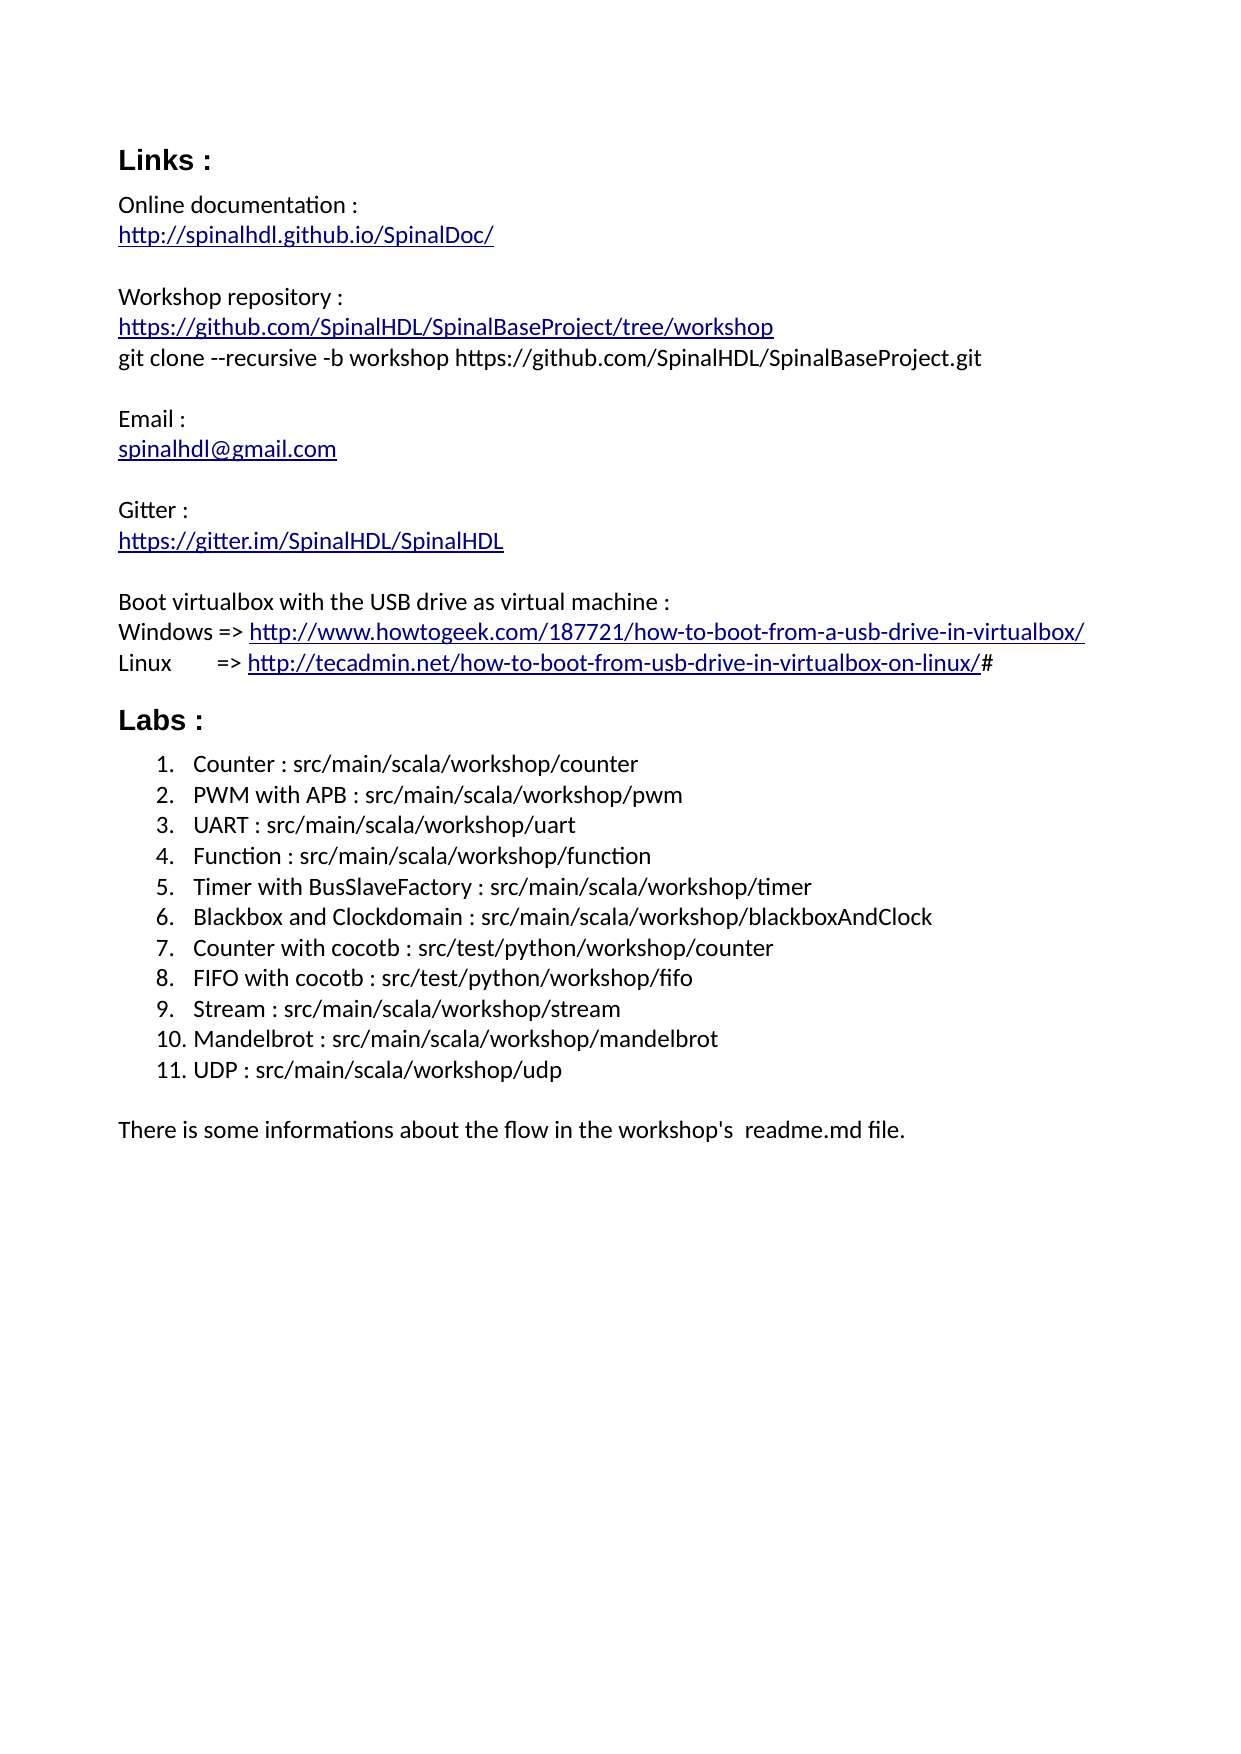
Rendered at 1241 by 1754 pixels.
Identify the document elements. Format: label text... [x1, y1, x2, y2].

list Counter with cocotb : src/test/python/workshop/counter [156, 932, 1122, 962]
list Mandelbrot : src/main/scala/workshop/mandelbrot [156, 1023, 1122, 1054]
list UART : src/main/scala/workshop/uart [156, 809, 1122, 840]
text spinalhdl@gmail.com [118, 433, 1122, 464]
text Gitter : [118, 494, 1122, 525]
list Timer with BusSlaveFactory : src/main/scala/workshop/timer [156, 871, 1122, 901]
list Counter : src/main/scala/workshop/counter [156, 748, 1122, 779]
text Workshop repository : [118, 281, 1122, 311]
text http://spinalhdl.github.io/SpinalDoc/ [118, 220, 1122, 250]
list Blackbox and Clockdomain : src/main/scala/workshop/blackboxAndClock [156, 901, 1122, 932]
text Email : [118, 403, 1122, 433]
subtitle Links : [118, 143, 1122, 177]
text Online documentation : [118, 189, 1122, 220]
list Function : src/main/scala/workshop/function [156, 840, 1122, 871]
text git clone --recursive -b workshop https://github.com/SpinalHDL/SpinalBaseProject.git [118, 342, 1122, 372]
text Windows => http://www.howtogeek.com/187721/how-to-boot-from-a-usb-drive-in-virtualbox/ [118, 616, 1122, 647]
text Linux => http://tecadmin.net/how-to-boot-from-usb-drive-in-virtualbox-on-linux/# [118, 647, 1122, 677]
text https://gitter.im/SpinalHDL/SpinalHDL [118, 525, 1122, 555]
list FIFO with cocotb : src/test/python/workshop/fifo [156, 962, 1122, 993]
text Boot virtualbox with the USB drive as virtual machine : [118, 586, 1122, 616]
list PWM with APB : src/main/scala/workshop/pwm [156, 779, 1122, 809]
list Stream : src/main/scala/workshop/stream [156, 993, 1122, 1023]
list UDP : src/main/scala/workshop/udp [156, 1054, 1122, 1084]
subtitle Labs : [118, 702, 1122, 736]
text There is some informations about the flow in the workshop's readme.md file. [118, 1114, 1122, 1144]
text https://github.com/SpinalHDL/SpinalBaseProject/tree/workshop [118, 311, 1122, 342]
